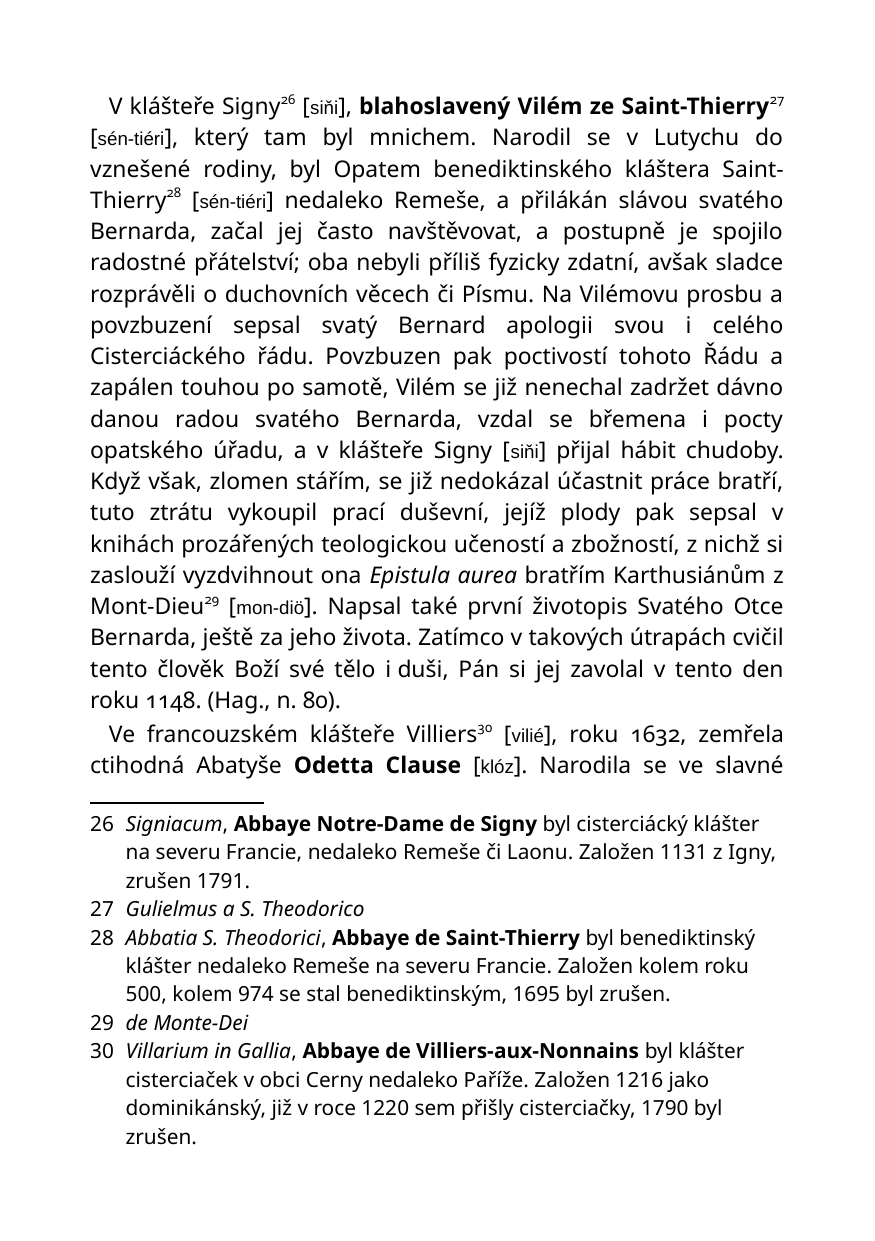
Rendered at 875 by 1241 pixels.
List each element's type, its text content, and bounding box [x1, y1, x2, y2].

text Villarium in Gallia, Abbaye de Villiers-aux-Nonnains byl klášter cisterciaček v obci Cerny nedaleko Paříže. Založen 1216 jako dominikánský, již v roce 1220 sem přišly cisterciačky, 1790 byl zrušen. [90, 1036, 784, 1150]
text de Monte-Dei [90, 1008, 784, 1036]
text Signiacum, Abbaye Notre-Dame de Signy byl cisterciácký klášter na severu Francie, nedaleko Remeše či Laonu. Založen 1131 z Igny, zrušen 1791. [90, 809, 784, 894]
text Abbatia S. Theodorici, Abbaye de Saint-Thierry byl benediktinský klášter nedaleko Remeše na severu Francie. Založen kolem roku 500, kolem 974 se stal benediktinským, 1695 byl zrušen. [90, 923, 784, 1008]
text Ve francouzském klášteře Villiers [vilié], roku 1632, zemřela ctihodná Abatyše Odetta Clause [klóz]. Narodila se ve slavné [90, 718, 784, 781]
text Gulielmus a S. Theodorico [90, 894, 784, 923]
text V klášteře Signy [siňi], blahoslavený Vilém ze Saint-Thierry [sén-tiéri], který tam byl mnichem. Narodil se v Lutychu do vznešené rodiny, byl Opatem benediktinského kláštera Saint-Thierry [sén-tiéri] nedaleko Remeše, a přilákán slávou svatého Bernarda, začal jej často navštěvovat, a postupně je spojilo radostné přátelství; oba nebyli příliš fyzicky zdatní, avšak sladce rozprávěli o duchovních věcech či Písmu. Na Vilémovu prosbu a povzbuzení sepsal svatý Bernard apologii svou i celého Cisterciáckého řádu. Povzbuzen pak poctivostí tohoto Řádu a zapálen touhou po samotě, Vilém se již nenechal zadržet dávno danou radou svatého Bernarda, vzdal se břemena i pocty opatského úřadu, a v klášteře Signy [siňi] přijal hábit chudoby. Když však, zlomen stářím, se již nedokázal účastnit práce bratří, tuto ztrátu vykoupil prací duševní, jejíž plody pak sepsal v knihách prozářených teologickou učeností a zbožností, z nichž si zaslouží vyzdvihnout ona Epistula aurea bratřím Karthusiánům z Mont-Dieu [mon-diö]. Napsal také první životopis Svatého Otce Bernarda, ještě za jeho života. Zatímco v takových útrapách cvičil tento člověk Boží své tělo i duši, Pán si jej zavolal v tento den roku 1148. (Hag., n. 80). [90, 90, 784, 715]
